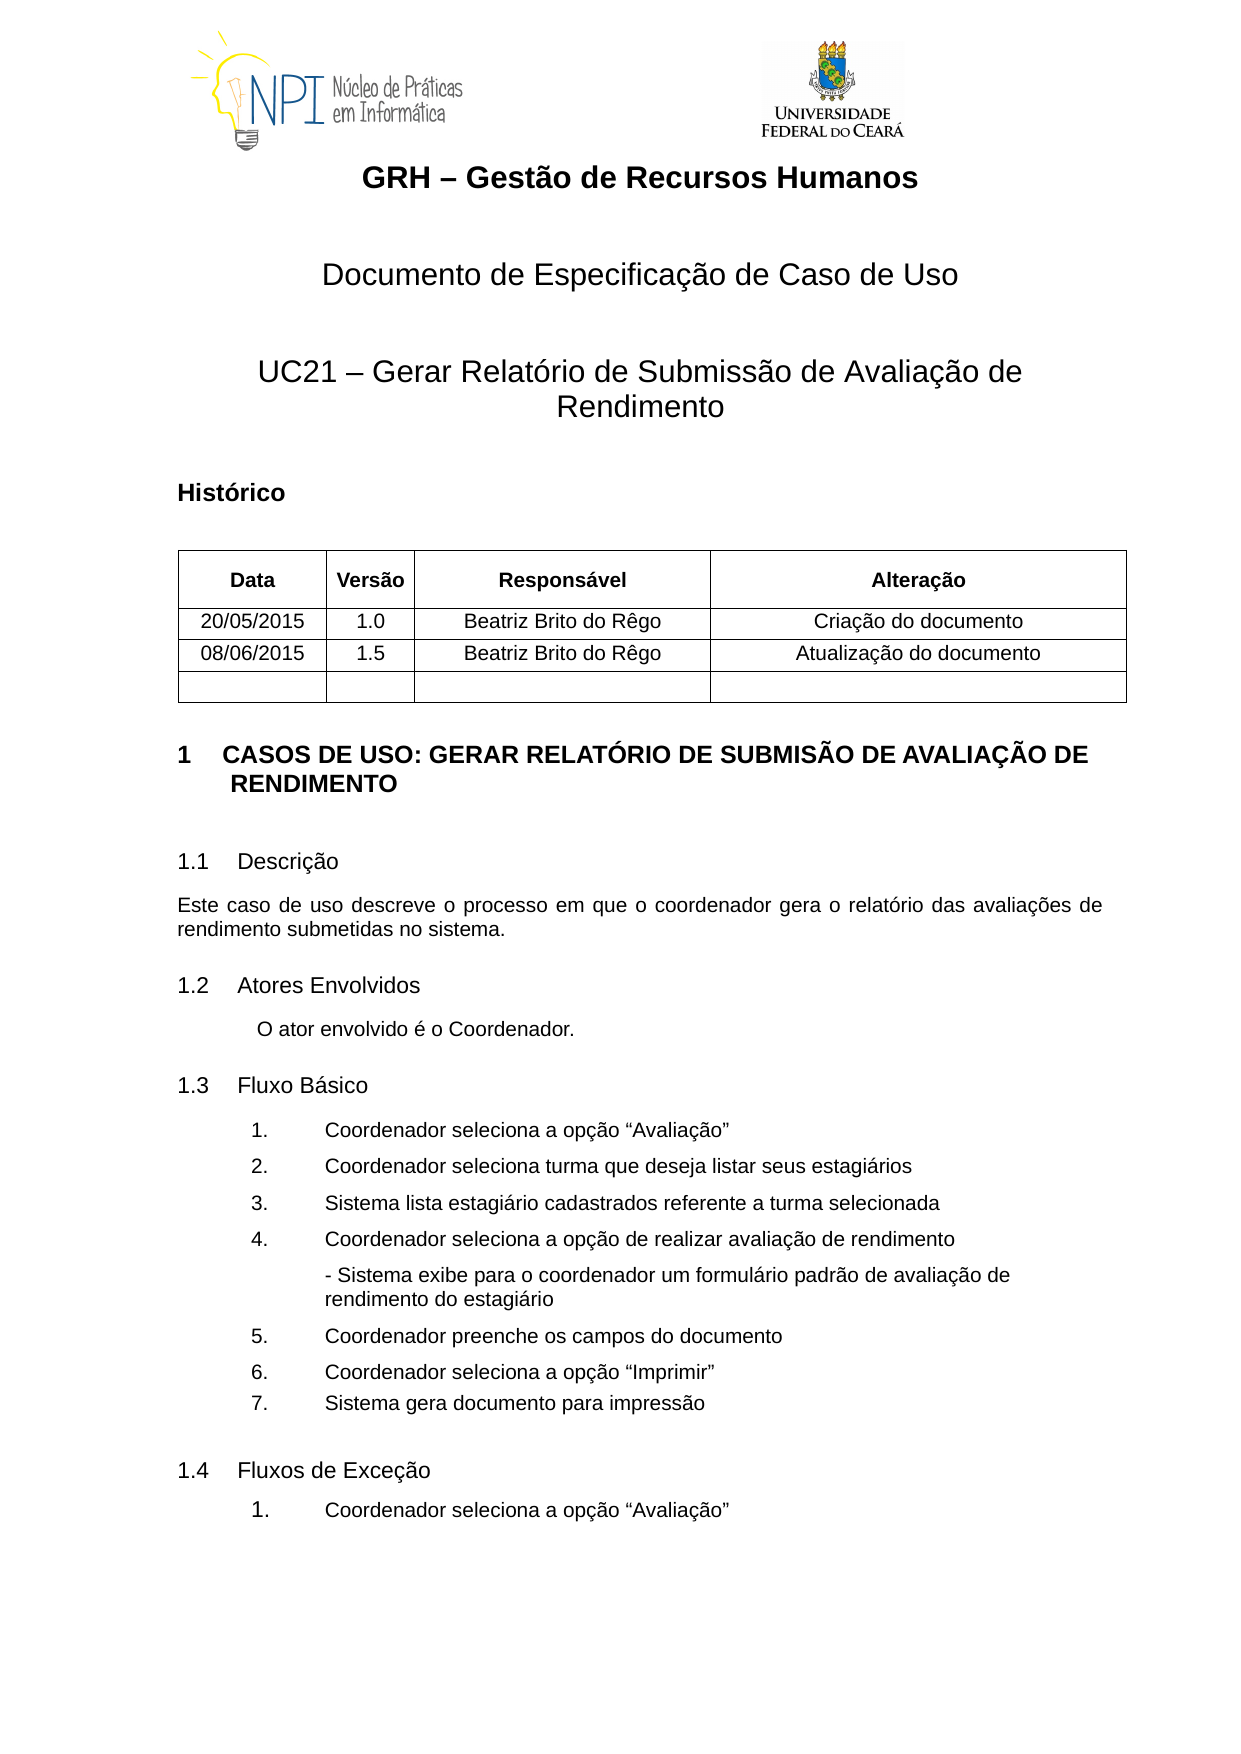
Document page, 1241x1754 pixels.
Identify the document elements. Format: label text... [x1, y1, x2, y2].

table_header Alteração [711, 551, 1126, 608]
picture [181, 22, 472, 159]
text - Sistema exibe para o coordenador um formulário padrão de avaliação de rendimento do estagiário [177, 1263, 1104, 1311]
table_cell Criação do documento [711, 609, 1126, 639]
table_header Responsável [415, 551, 710, 608]
subtitle Fluxo Básico [177, 1072, 1104, 1099]
table_cell [327, 672, 414, 702]
table_cell 1.0 [327, 609, 414, 639]
subtitle CASOS DE USO: GERAR RELATÓRIO DE SUBMISÃO DE AVALIAÇÃO DE RENDIMENTO [177, 740, 1104, 798]
table_cell Beatriz Brito do Rêgo [415, 640, 710, 671]
text 1. Coordenador seleciona a opção “Avaliação” [177, 1496, 1104, 1522]
text Histórico [177, 478, 1104, 507]
text Este caso de uso descreve o processo em que o coordenador gera o relatório das avaliações de rendimento submetidas no sistema. [177, 893, 1103, 941]
picture [761, 41, 905, 139]
table_cell 1.5 [327, 640, 414, 671]
table_cell [415, 672, 710, 702]
subtitle Descrição [177, 848, 1104, 874]
table_header Versão [327, 551, 414, 608]
subtitle Atores Envolvidos [177, 972, 1104, 998]
table_cell 20/05/2015 [179, 609, 326, 639]
table_header Data [179, 551, 326, 608]
table_cell [179, 672, 326, 702]
table_cell 08/06/2015 [179, 640, 326, 671]
table_cell [711, 672, 1126, 702]
table_cell Atualização do documento [711, 640, 1126, 671]
text 5. Coordenador preenche os campos do documento [177, 1324, 1104, 1348]
text 1.4 Fluxos de Exceção [177, 1457, 1104, 1483]
text 6. Coordenador seleciona a opção “Imprimir” [177, 1360, 1104, 1384]
text GRH – Gestão de Recursos Humanos [177, 125, 1104, 195]
text UC21 – Gerar Relatório de Submissão de Avaliação de Rendimento [177, 353, 1104, 424]
text 7. Sistema gera documento para impressão [177, 1390, 1104, 1414]
text 4. Coordenador seleciona a opção de realizar avaliação de rendimento [177, 1227, 1104, 1251]
text O ator envolvido é o Coordenador. [177, 1017, 1104, 1041]
text Documento de Especificação de Caso de Uso [177, 256, 1104, 292]
text 1. Coordenador seleciona a opção “Avaliação” [177, 1117, 1104, 1141]
text 2. Coordenador seleciona turma que deseja listar seus estagiários [177, 1154, 1104, 1178]
text 3. Sistema lista estagiário cadastrados referente a turma selecionada [177, 1190, 1104, 1214]
table_cell Beatriz Brito do Rêgo [415, 609, 710, 639]
